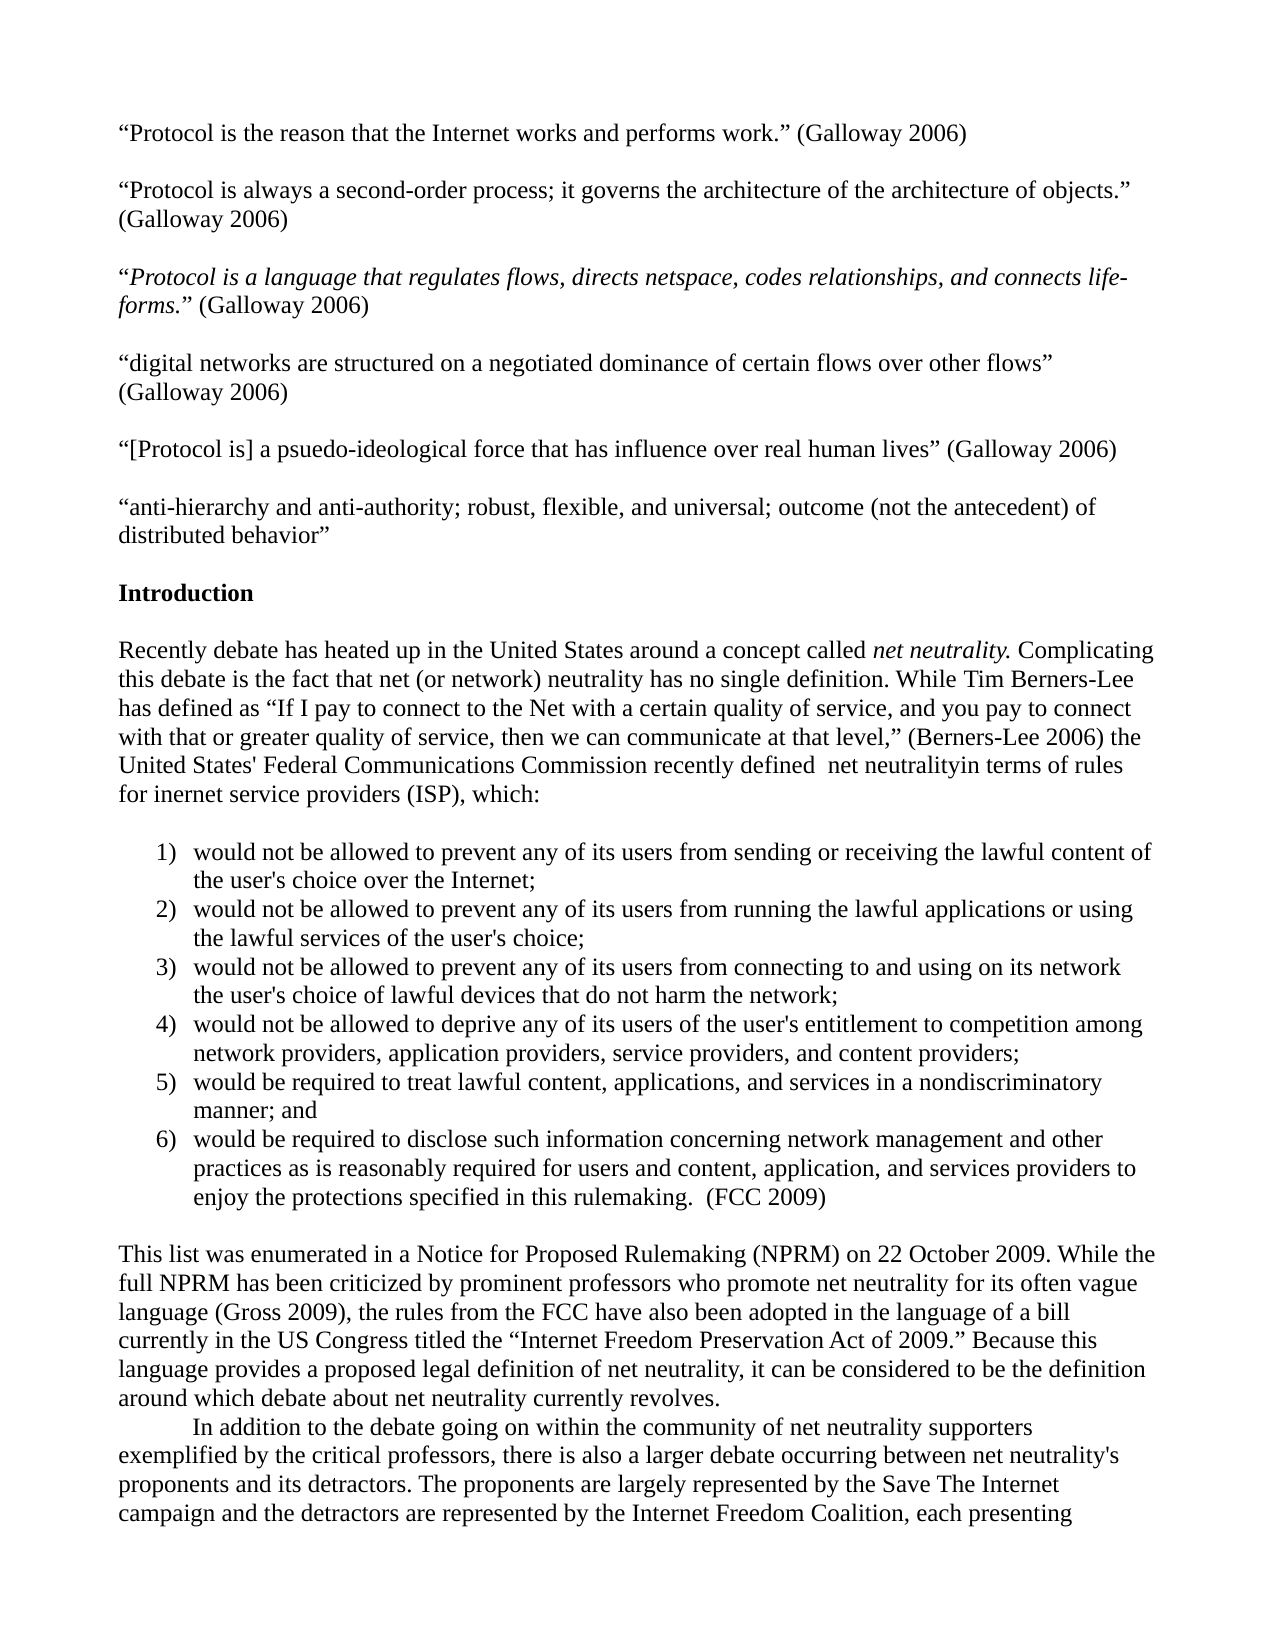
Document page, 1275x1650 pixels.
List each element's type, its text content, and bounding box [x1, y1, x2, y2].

text “Protocol is always a second-order process; it governs the architecture of the architecture of objects.” (Galloway 2006) [118, 176, 1157, 233]
text “anti-hierarchy and anti-authority; robust, flexible, and universal; outcome (not the antecedent) of distributed behavior” [118, 492, 1157, 549]
list would not be allowed to deprive any of its users of the user's entitlement to competition among network providers, application providers, service providers, and content providers; [156, 1009, 1157, 1067]
list would not be allowed to prevent any of its users from running the lawful applications or using the lawful services of the user's choice; [156, 894, 1157, 952]
text In addition to the debate going on within the community of net neutrality supporters exemplified by the critical professors, there is also a larger debate occurring between net neutrality's proponents and its detractors. The proponents are largely represented by the Save The Internet campaign and the detractors are represented by the Internet Freedom Coalition, each presenting [118, 1412, 1157, 1527]
text Recently debate has heated up in the United States around a concept called net neutrality. Complicating this debate is the fact that net (or network) neutrality has no single definition. While Tim Berners-Lee has defined as “If I pay to connect to the Net with a certain quality of service, and you pay to connect with that or greater quality of service, then we can communicate at that level,” (Berners-Lee 2006) the United States' Federal Communications Commission recently defined net neutralityin terms of rules for inernet service providers (ISP), which: [118, 636, 1157, 808]
list would be required to disclose such information concerning network management and other practices as is reasonably required for users and content, application, and services providers to enjoy the protections specified in this rulemaking. (FCC 2009) [156, 1124, 1157, 1211]
text Introduction [118, 578, 1157, 607]
text “digital networks are structured on a negotiated dominance of certain flows over other flows” (Galloway 2006) [118, 348, 1157, 406]
text This list was enumerated in a Notice for Proposed Rulemaking (NPRM) on 22 October 2009. While the full NPRM has been criticized by prominent professors who promote net neutrality for its often vague language (Gross 2009), the rules from the FCC have also been adopted in the language of a bill currently in the US Congress titled the “Internet Freedom Preservation Act of 2009.” Because this language provides a proposed legal definition of net neutrality, it can be considered to be the definition around which debate about net neutrality currently revolves. [118, 1239, 1157, 1412]
text “Protocol is the reason that the Internet works and performs work.” (Galloway 2006) [118, 118, 1157, 147]
list would not be allowed to prevent any of its users from connecting to and using on its network the user's choice of lawful devices that do not harm the network; [156, 952, 1157, 1009]
list would not be allowed to prevent any of its users from sending or receiving the lawful content of the user's choice over the Internet; [156, 837, 1157, 894]
text “Protocol is a language that regulates flows, directs netspace, codes relationships, and connects life-forms.” (Galloway 2006) [118, 262, 1157, 319]
list would be required to treat lawful content, applications, and services in a nondiscriminatory manner; and [156, 1067, 1157, 1124]
text “[Protocol is] a psuedo-ideological force that has influence over real human lives” (Galloway 2006) [118, 434, 1157, 463]
